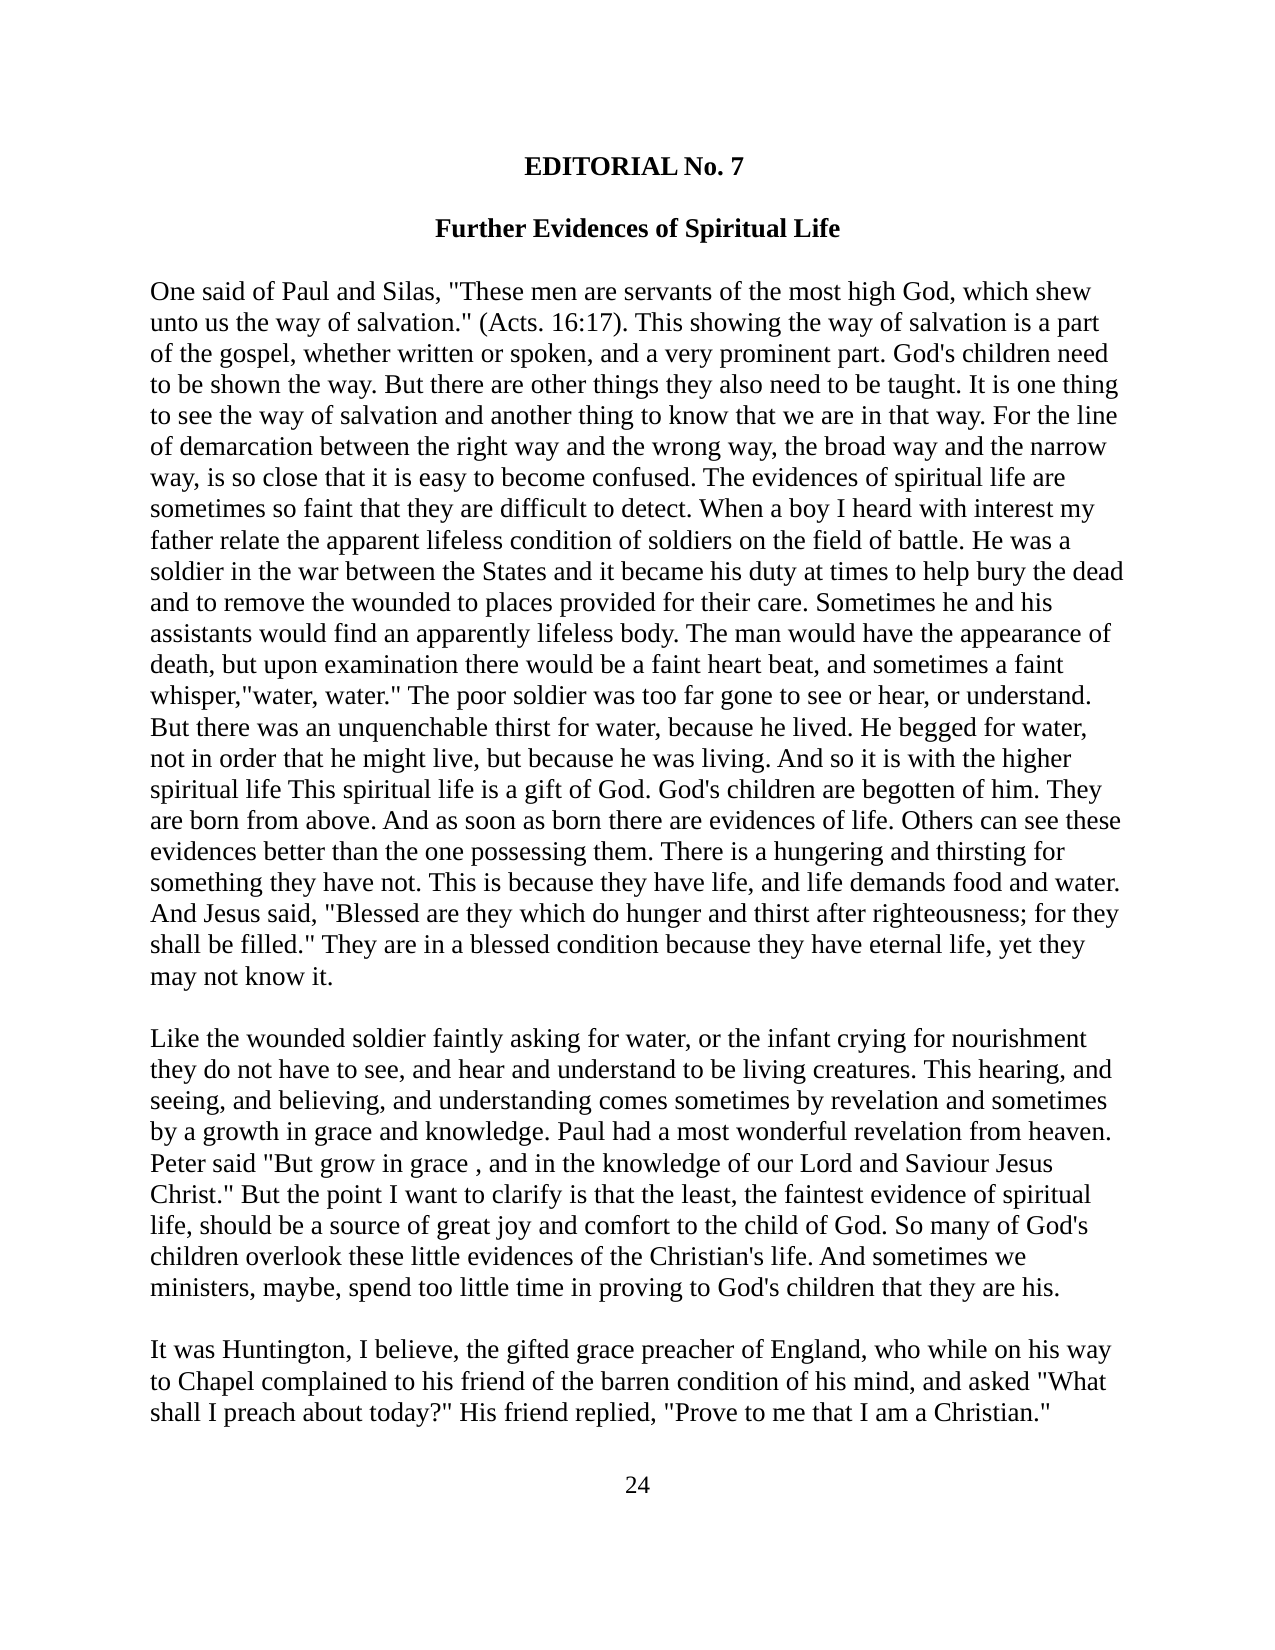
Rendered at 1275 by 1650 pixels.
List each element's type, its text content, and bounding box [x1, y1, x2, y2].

text It was Huntington, I believe, the gifted grace preacher of England, who while on his way to Chapel complained to his friend of the barren condition of his mind, and asked "What shall I preach about today?" His friend replied, "Prove to me that I am a Christian." [150, 1333, 1125, 1427]
text EDITORIAL No. 7 [150, 150, 1125, 181]
text One said of Paul and Silas, "These men are servants of the most high God, which shew unto us the way of salvation." (Acts. 16:17). This showing the way of salvation is a part of the gospel, whether written or spoken, and a very prominent part. God's children need to be shown the way. But there are other things they also need to be taught. It is one thing to see the way of salvation and another thing to know that we are in that way. For the line of demarcation between the right way and the wrong way, the broad way and the narrow way, is so close that it is easy to become confused. The evidences of spiritual life are sometimes so faint that they are difficult to detect. When a boy I heard with interest my father relate the apparent lifeless condition of soldiers on the field of battle. He was a soldier in the war between the States and it became his duty at times to help bury the dead and to remove the wounded to places provided for their care. Sometimes he and his assistants would find an apparently lifeless body. The man would have the appearance of death, but upon examination there would be a faint heart beat, and sometimes a faint whisper,"water, water." The poor soldier was too far gone to see or hear, or understand. But there was an unquenchable thirst for water, because he lived. He begged for water, not in order that he might live, but because he was living. And so it is with the higher spiritual life This spiritual life is a gift of God. God's children are begotten of him. They are born from above. And as soon as born there are evidences of life. Others can see these evidences better than the one possessing them. There is a hungering and thirsting for something they have not. This is because they have life, and life demands food and water. And Jesus said, "Blessed are they which do hunger and thirst after righteousness; for they shall be filled." They are in a blessed condition because they have eternal life, yet they may not know it. [150, 274, 1125, 991]
text Like the wounded soldier faintly asking for water, or the infant crying for nourishment they do not have to see, and hear and understand to be living creatures. This hearing, and seeing, and believing, and understanding comes sometimes by revelation and sometimes by a growth in grace and knowledge. Paul had a most wonderful revelation from heaven. Peter said "But grow in grace , and in the knowledge of our Lord and Saviour Jesus Christ." But the point I want to clarify is that the least, the faintest evidence of spiritual life, should be a source of great joy and comfort to the child of God. So many of God's children overlook these little evidences of the Christian's life. And sometimes we ministers, maybe, spend too little time in proving to God's children that they are his. [150, 1022, 1125, 1302]
text Further Evidences of Spiritual Life [150, 212, 1125, 243]
